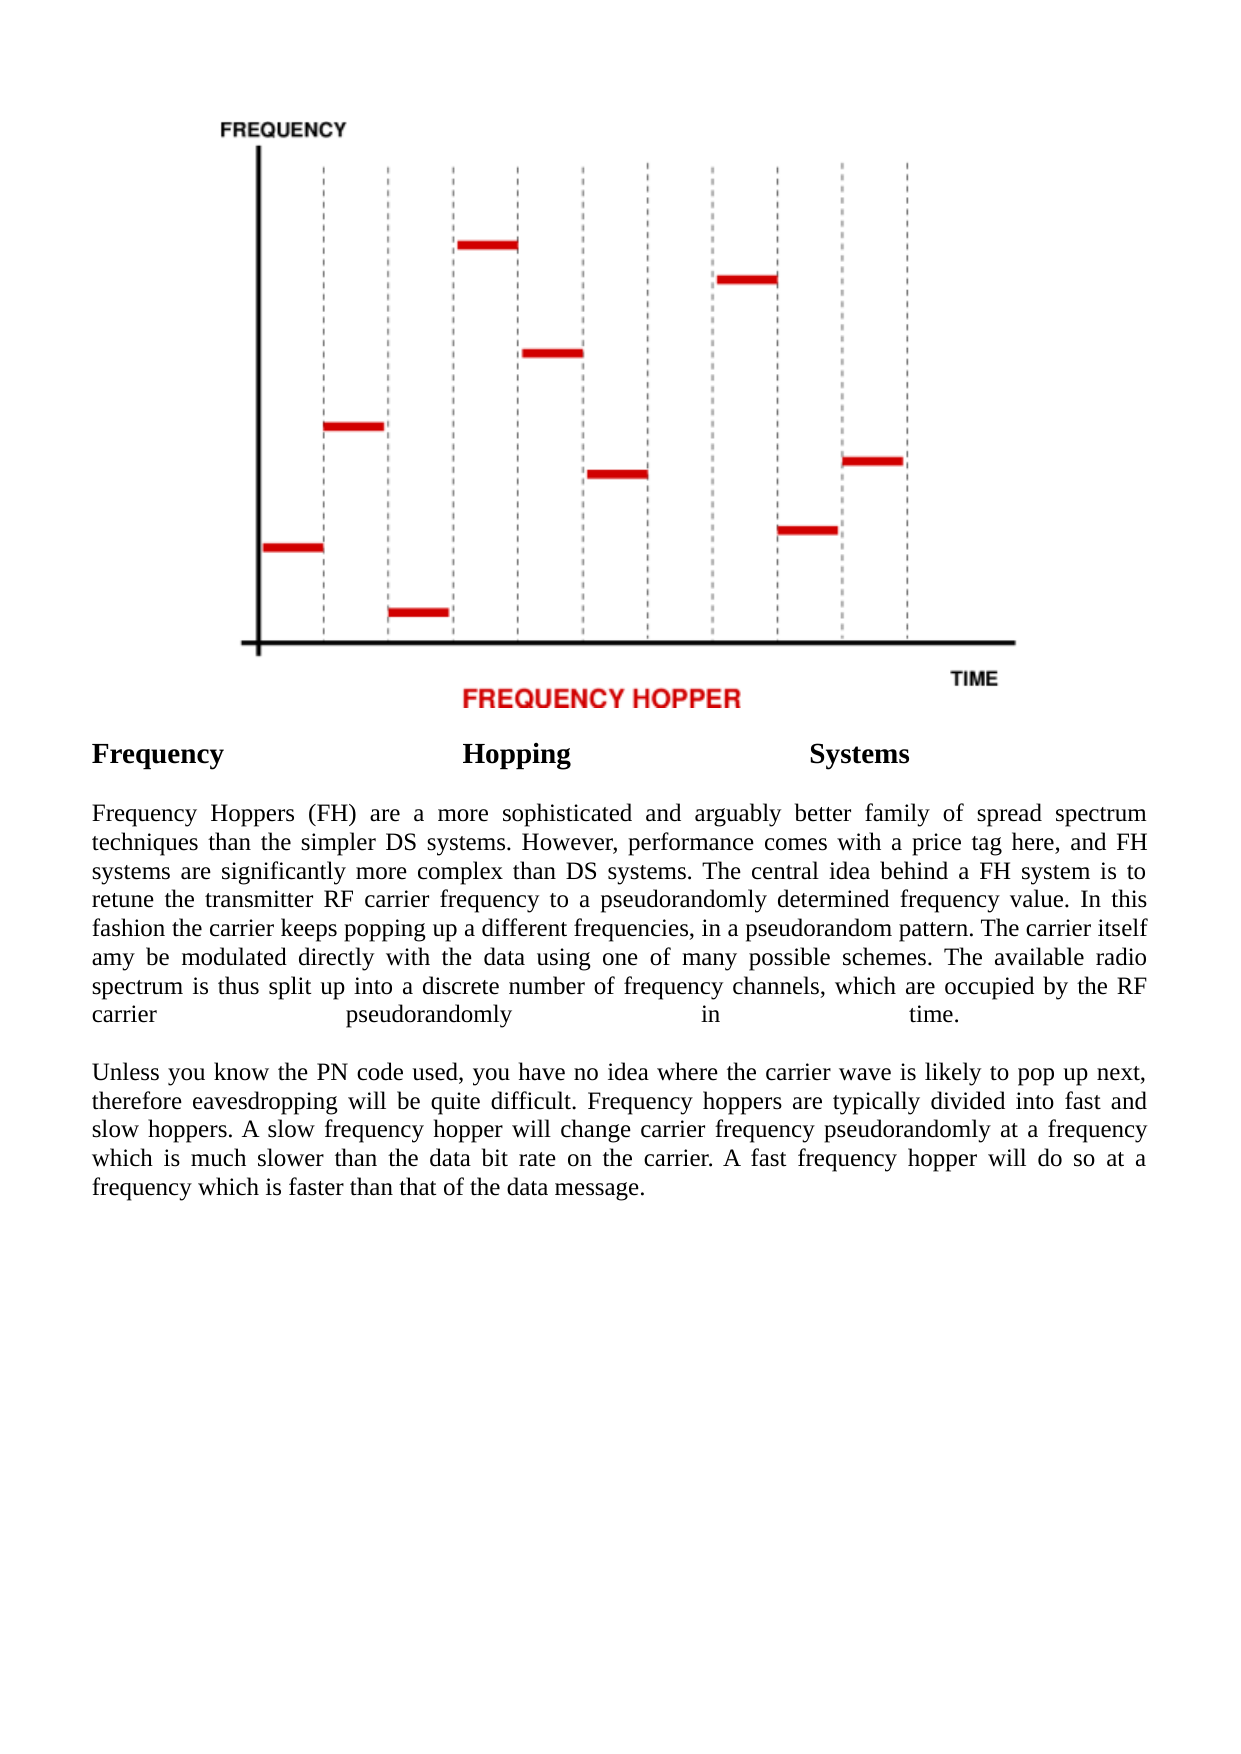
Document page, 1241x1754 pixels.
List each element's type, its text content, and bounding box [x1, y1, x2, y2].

table_cell Frequency Hopping Systems Frequency Hoppers (FH) are a more sophisticated and arguably better family of spread spectrum techniques than the simpler DS systems. However, performance comes with a price tag here, and FH systems are significantly more complex than DS systems. The central idea behind a FH system is to retune the transmitter RF carrier frequency to a pseudorandomly determined frequency value. In this fashion the carrier keeps popping up a different frequencies, in a pseudorandom pattern. The carrier itself amy be modulated directly with the data using one of many possible schemes. The available radio spectrum is thus split up into a discrete number of frequency channels, which are occupied by the RF carrier pseudorandomly in time. Unless you know the PN code used, you have no idea where the carrier wave is likely to pop up next, therefore eavesdropping will be quite difficult. Frequency hoppers are typically divided into fast and slow hoppers. A slow frequency hopper will change carrier frequency pseudorandomly at a frequency which is much slower than the data bit rate on the carrier. A fast frequency hopper will do so at a frequency which is faster than that of the data message. [89, 118, 1152, 1233]
picture [220, 121, 1020, 708]
